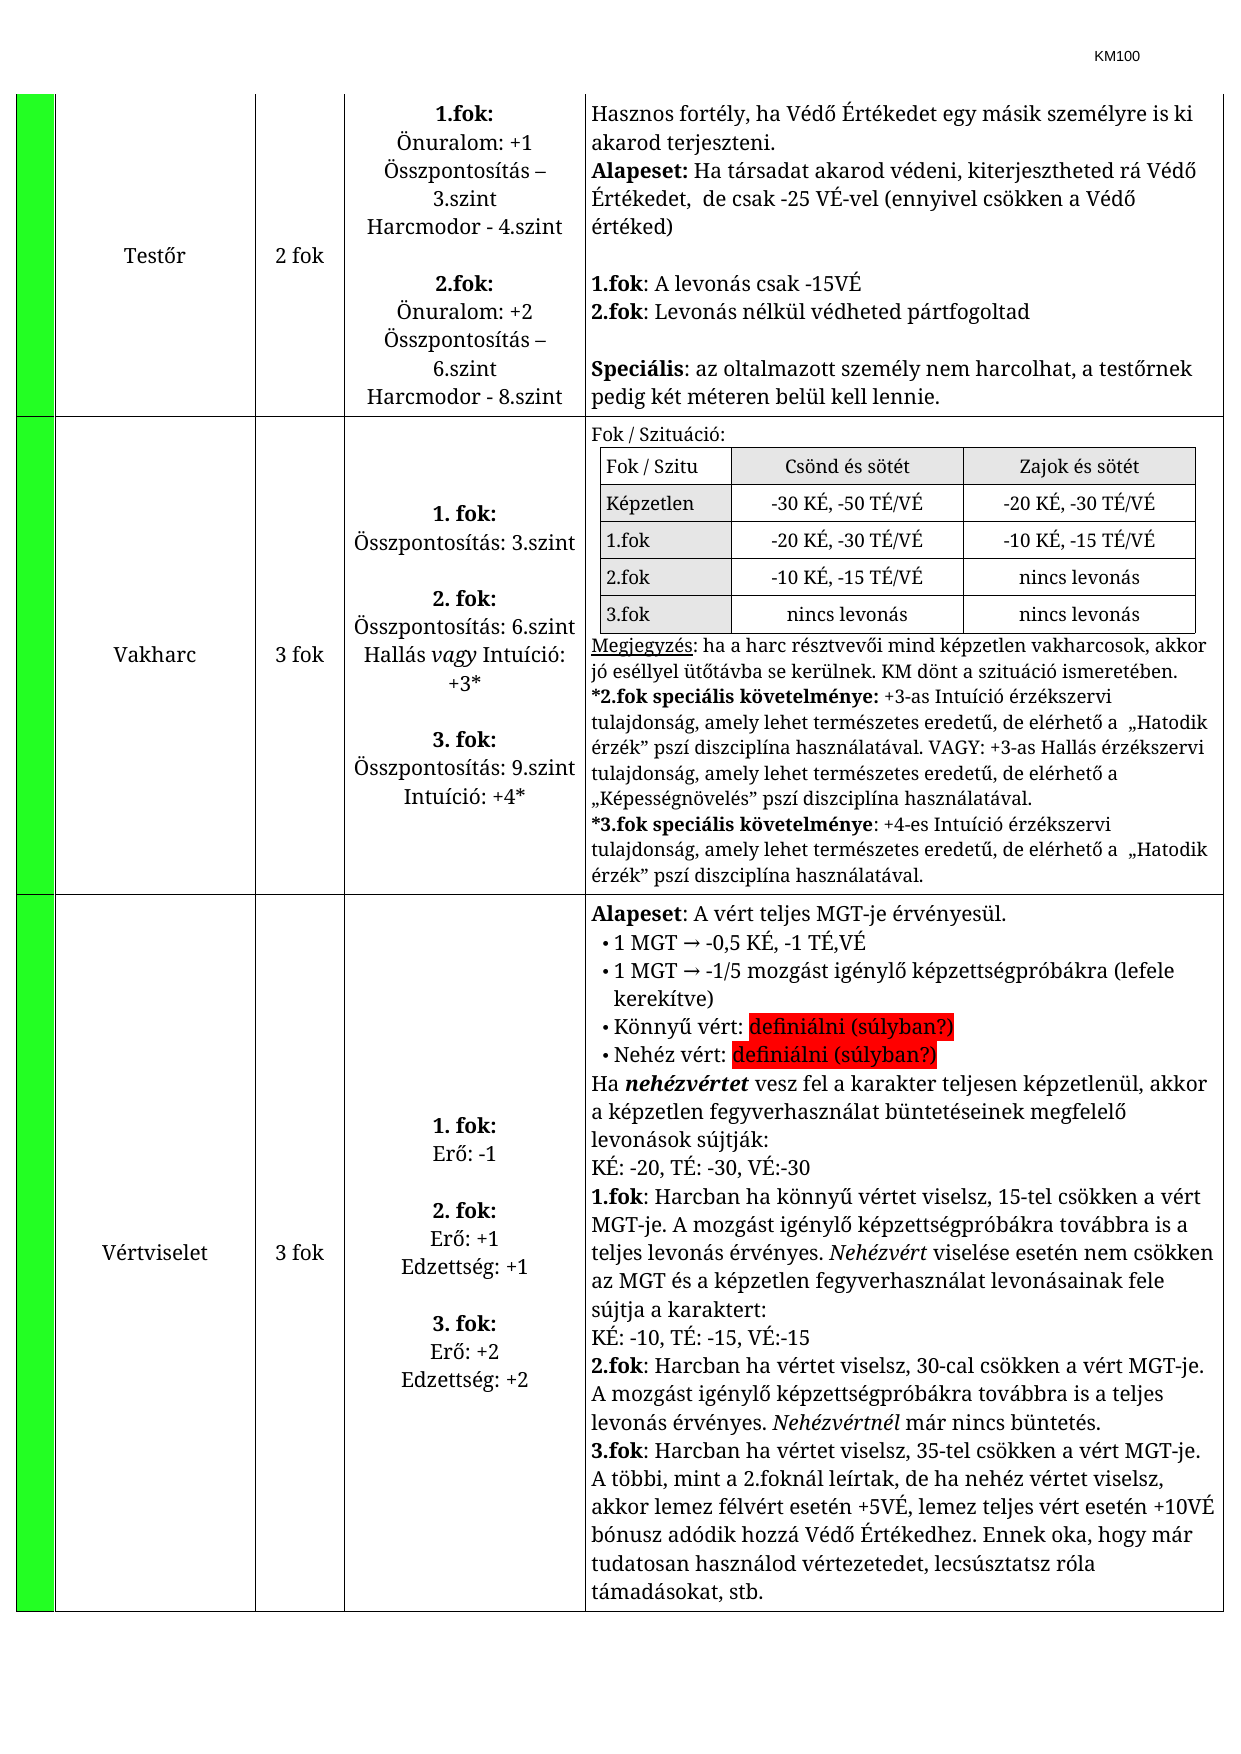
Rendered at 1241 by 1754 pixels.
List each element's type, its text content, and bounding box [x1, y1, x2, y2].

table_cell Fok / Szituáció: Megjegyzés: ha a harc résztvevői mind képzetlen vakharcosok, akkor jó eséllyel ütőtávba se kerülnek. KM dönt a szituáció ismeretében. *2.fok speciális követelménye: +3-as Intuíció érzékszervi tulajdonság, amely lehet természetes eredetű, de elérhető a „Hatodik érzék” pszí diszciplína használatával. VAGY: +3-as Hallás érzékszervi tulajdonság, amely lehet természetes eredetű, de elérhető a „Képességnövelés” pszí diszciplína használatával. *3.fok speciális követelménye: +4-es Intuíció érzékszervi tulajdonság, amely lehet természetes eredetű, de elérhető a „Hatodik érzék” pszí diszciplína használatával. [586, 417, 1223, 894]
table_cell 3 fok [256, 895, 344, 1611]
table_cell -10 KÉ, -15 TÉ/VÉ [732, 559, 963, 595]
table_cell 1.fok: Önuralom: +1 Összpontosítás – 3.szint Harcmodor - 4.szint 2.fok: Önuralom: +2 Összpontosítás – 6.szint Harcmodor - 8.szint [345, 94, 585, 416]
table_cell 3 fok [256, 417, 344, 894]
table_cell -20 KÉ, -30 TÉ/VÉ [732, 522, 963, 558]
table_cell 1. fok: Összpontosítás: 3.szint 2. fok: Összpontosítás: 6.szint Hallás vagy Intuíció: +3* 3. fok: Összpontosítás: 9.szint Intuíció: +4* [345, 417, 585, 894]
table_cell Vakharc [56, 417, 255, 894]
table_cell [17, 94, 54, 416]
table_cell 3.fok [601, 596, 731, 633]
table_cell Képzetlen [601, 485, 731, 521]
table_cell nincs levonás [964, 596, 1195, 633]
table_cell [17, 895, 54, 1611]
table_cell 2.fok [601, 559, 731, 595]
table_cell Alapeset: A vért teljes MGT-je érvényesül. 1 MGT → -0,5 KÉ, -1 TÉ,VÉ 1 MGT → -1/5 mozgást igénylő képzettségpróbákra (lefele kerekítve) Könnyű vért: definiálni (súlyban?) Nehéz vért: definiálni (súlyban?) Ha nehézvértet vesz fel a karakter teljesen képzetlenül, akkor a képzetlen fegyverhasználat büntetéseinek megfelelő levonások sújtják: KÉ: -20, TÉ: -30, VÉ:-30 1.fok: Harcban ha könnyű vértet viselsz, 15-tel csökken a vért MGT-je. A mozgást igénylő képzettségpróbákra továbbra is a teljes levonás érvényes. Nehézvért viselése esetén nem csökken az MGT és a képzetlen fegyverhasználat levonásainak fele sújtja a karaktert: KÉ: -10, TÉ: -15, VÉ:-15 2.fok: Harcban ha vértet viselsz, 30-cal csökken a vért MGT-je. A mozgást igénylő képzettségpróbákra továbbra is a teljes levonás érvényes. Nehézvértnél már nincs büntetés. 3.fok: Harcban ha vértet viselsz, 35-tel csökken a vért MGT-je. A többi, mint a 2.foknál leírtak, de ha nehéz vértet viselsz, akkor lemez félvért esetén +5VÉ, lemez teljes vért esetén +10VÉ bónusz adódik hozzá Védő Értékedhez. Ennek oka, hogy már tudatosan használod vértezetedet, lecsúsztatsz róla támadásokat, stb. [586, 895, 1223, 1611]
table_cell Vértviselet [56, 895, 255, 1611]
table_cell Hasznos fortély, ha Védő Értékedet egy másik személyre is ki akarod terjeszteni. Alapeset: Ha társadat akarod védeni, kiterjesztheted rá Védő Értékedet, de csak -25 VÉ-vel (ennyivel csökken a Védő értéked) 1.fok: A levonás csak -15VÉ 2.fok: Levonás nélkül védheted pártfogoltad Speciális: az oltalmazott személy nem harcolhat, a testőrnek pedig két méteren belül kell lennie. [586, 94, 1223, 416]
table_cell -30 KÉ, -50 TÉ/VÉ [732, 485, 963, 521]
table_cell -20 KÉ, -30 TÉ/VÉ [964, 485, 1195, 521]
table_cell nincs levonás [964, 559, 1195, 595]
table_cell Testőr [56, 94, 255, 416]
table_cell nincs levonás [732, 596, 963, 633]
table_cell 1.fok [601, 522, 731, 558]
table_header Csönd és sötét [732, 448, 963, 484]
table_cell 2 fok [256, 94, 344, 416]
table_cell [17, 417, 54, 894]
table_cell -10 KÉ, -15 TÉ/VÉ [964, 522, 1195, 558]
table_header Fok / Szitu [601, 448, 731, 484]
table_header Zajok és sötét [964, 448, 1195, 484]
table_cell 1. fok: Erő: -1 2. fok: Erő: +1 Edzettség: +1 3. fok: Erő: +2 Edzettség: +2 [345, 895, 585, 1611]
